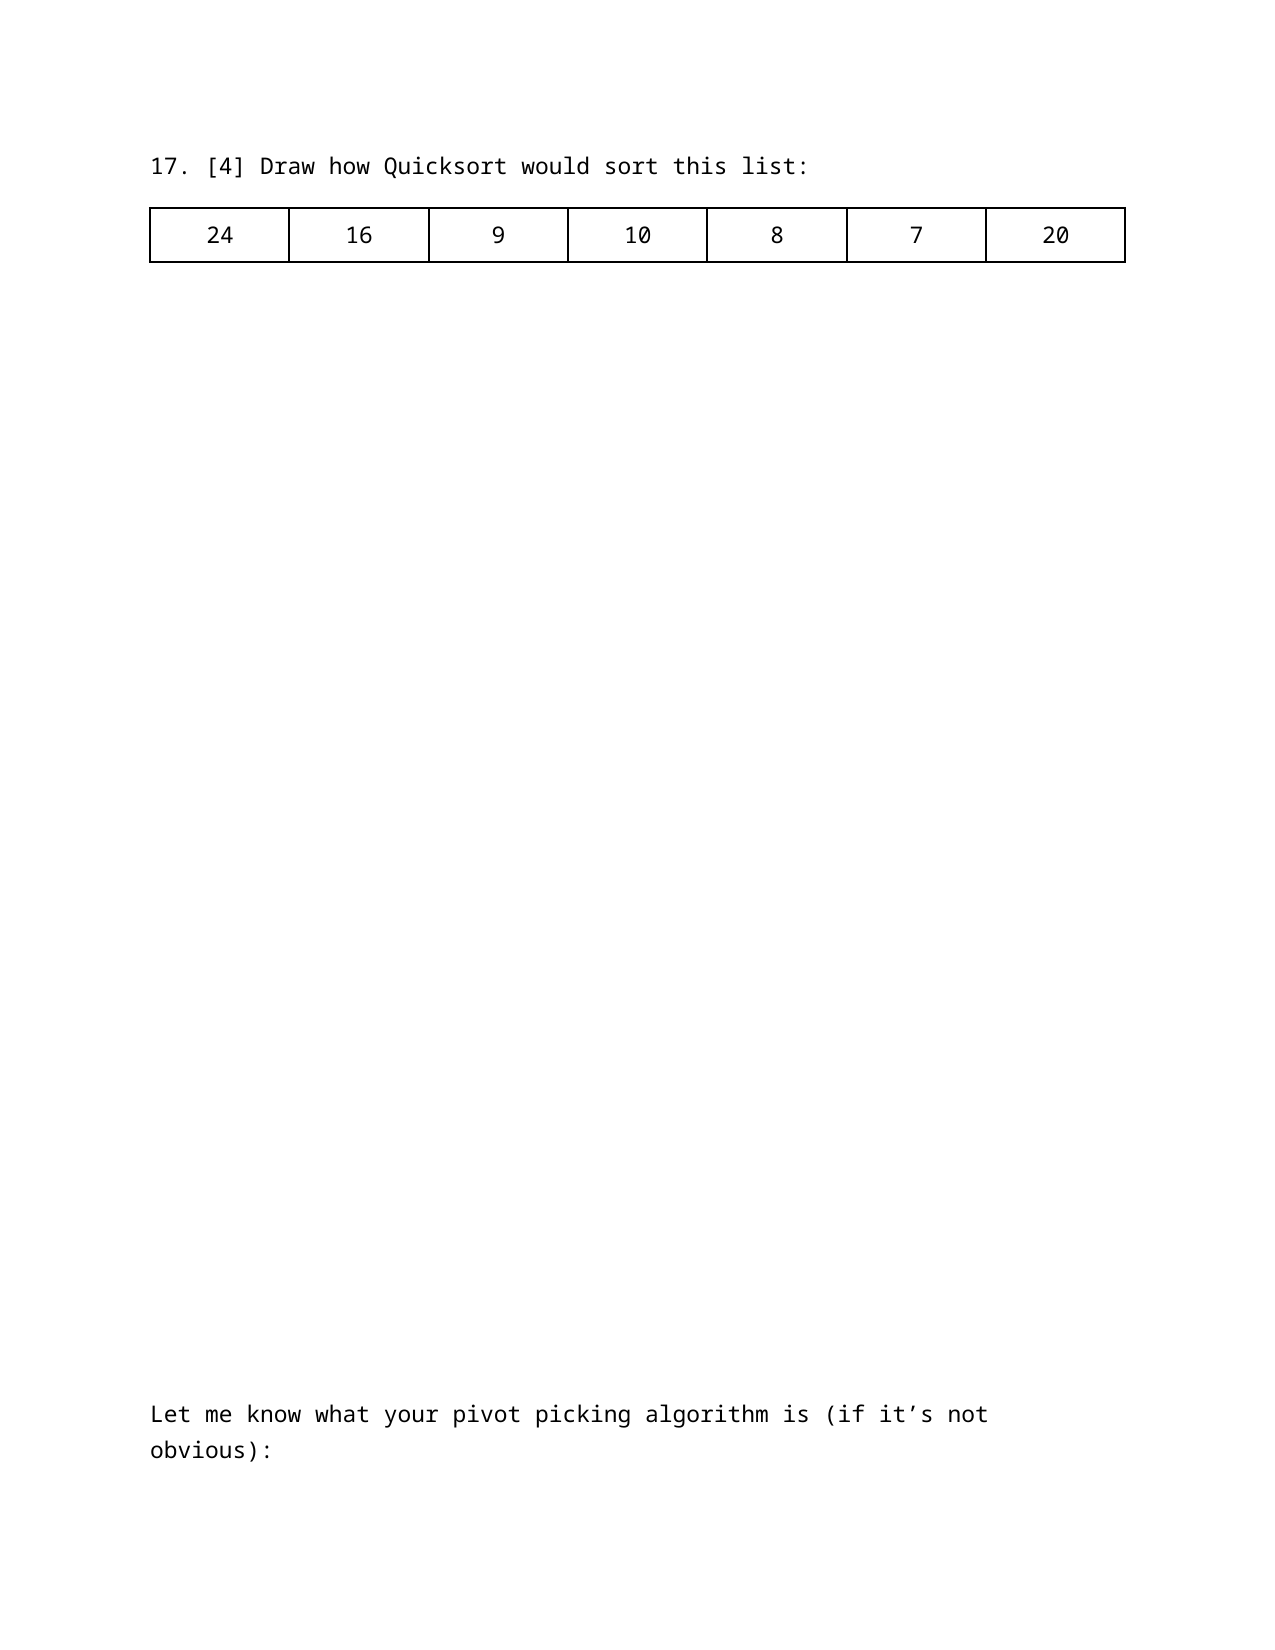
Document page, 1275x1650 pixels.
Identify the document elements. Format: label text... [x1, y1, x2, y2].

table_header 10 [569, 209, 706, 261]
table_header 8 [708, 209, 846, 261]
table_header 9 [430, 209, 567, 261]
table_header 20 [987, 209, 1124, 261]
table_header 16 [290, 209, 428, 261]
table_header 7 [848, 209, 985, 261]
text Let me know what your pivot picking algorithm is (if it’s not obvious): [150, 1398, 1125, 1466]
table_header 24 [151, 209, 288, 261]
text 17. [4] Draw how Quicksort would sort this list: [150, 150, 1125, 181]
